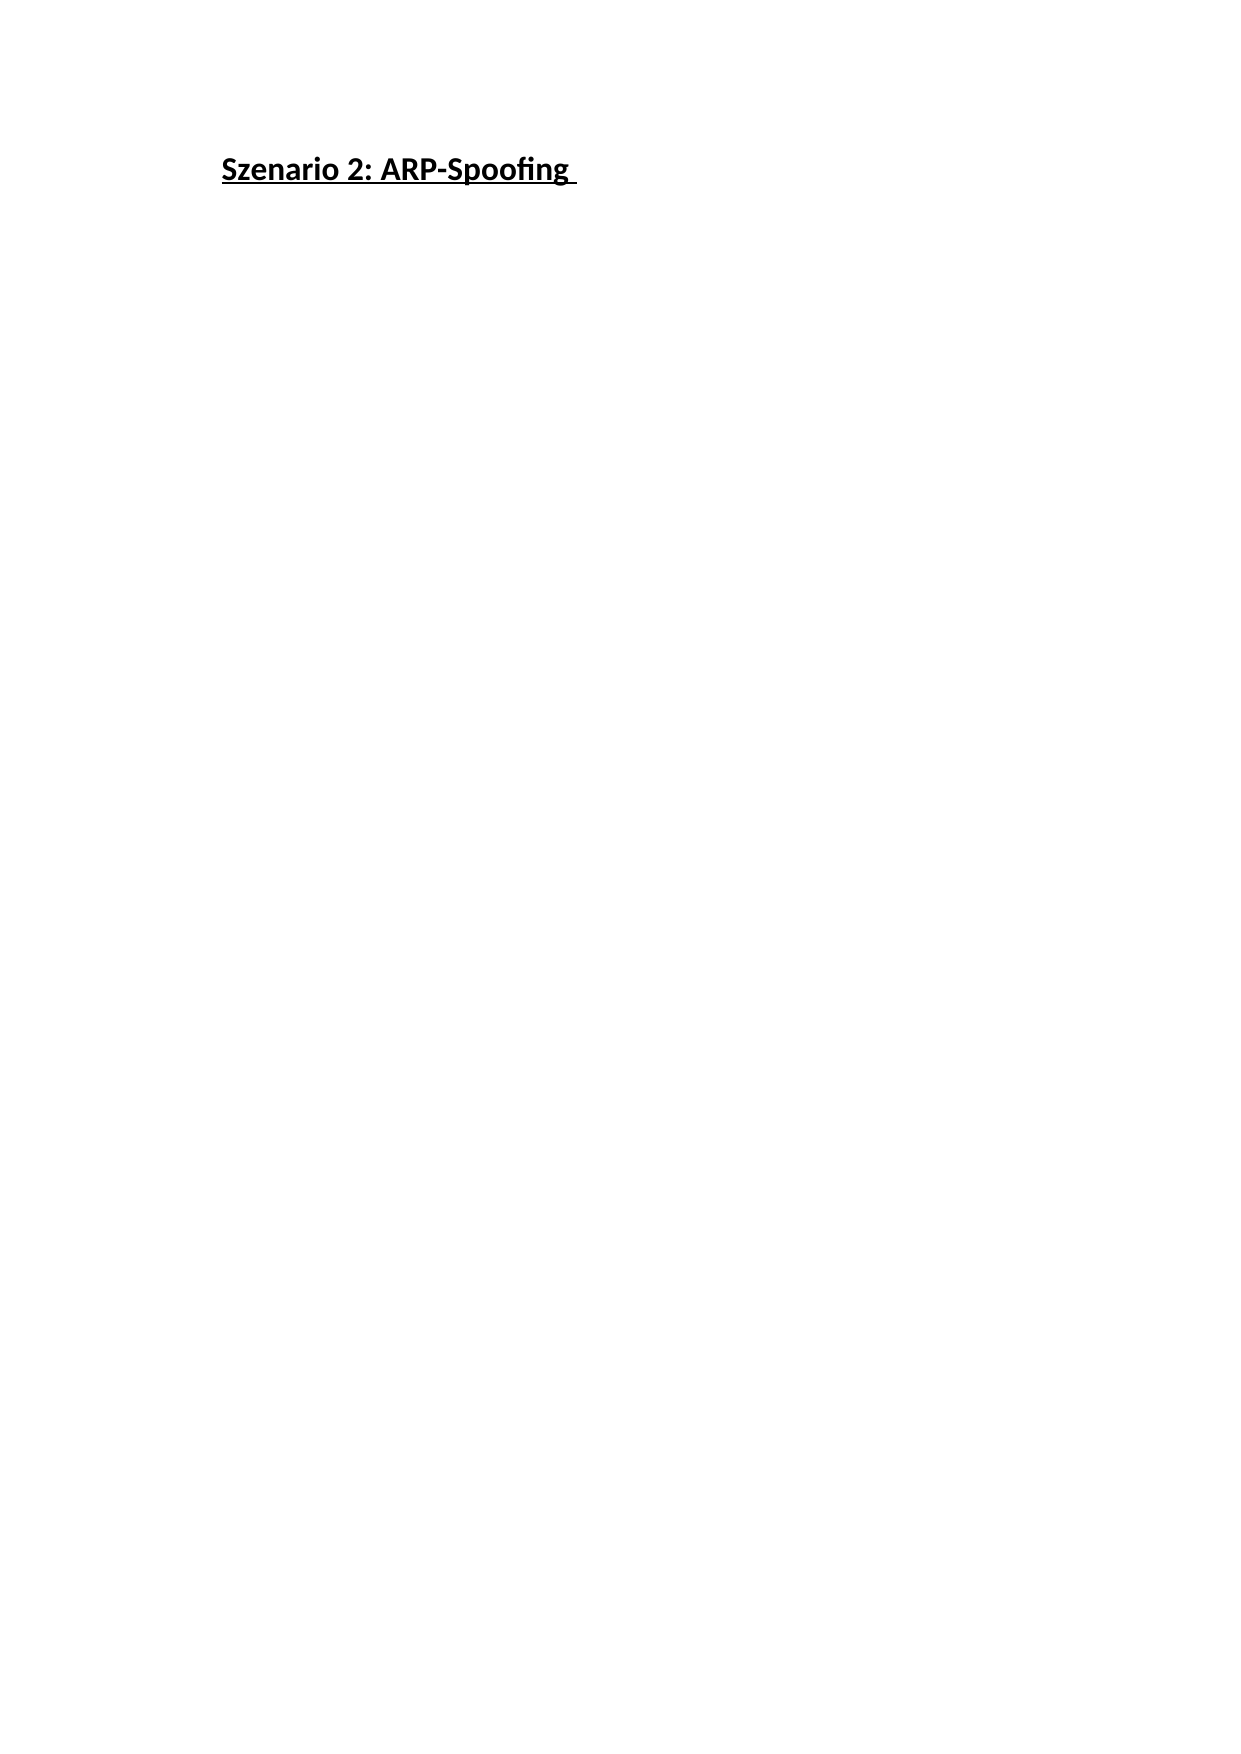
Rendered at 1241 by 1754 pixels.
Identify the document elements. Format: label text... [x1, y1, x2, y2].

text Szenario 2: ARP-Spoofing [148, 148, 1093, 188]
